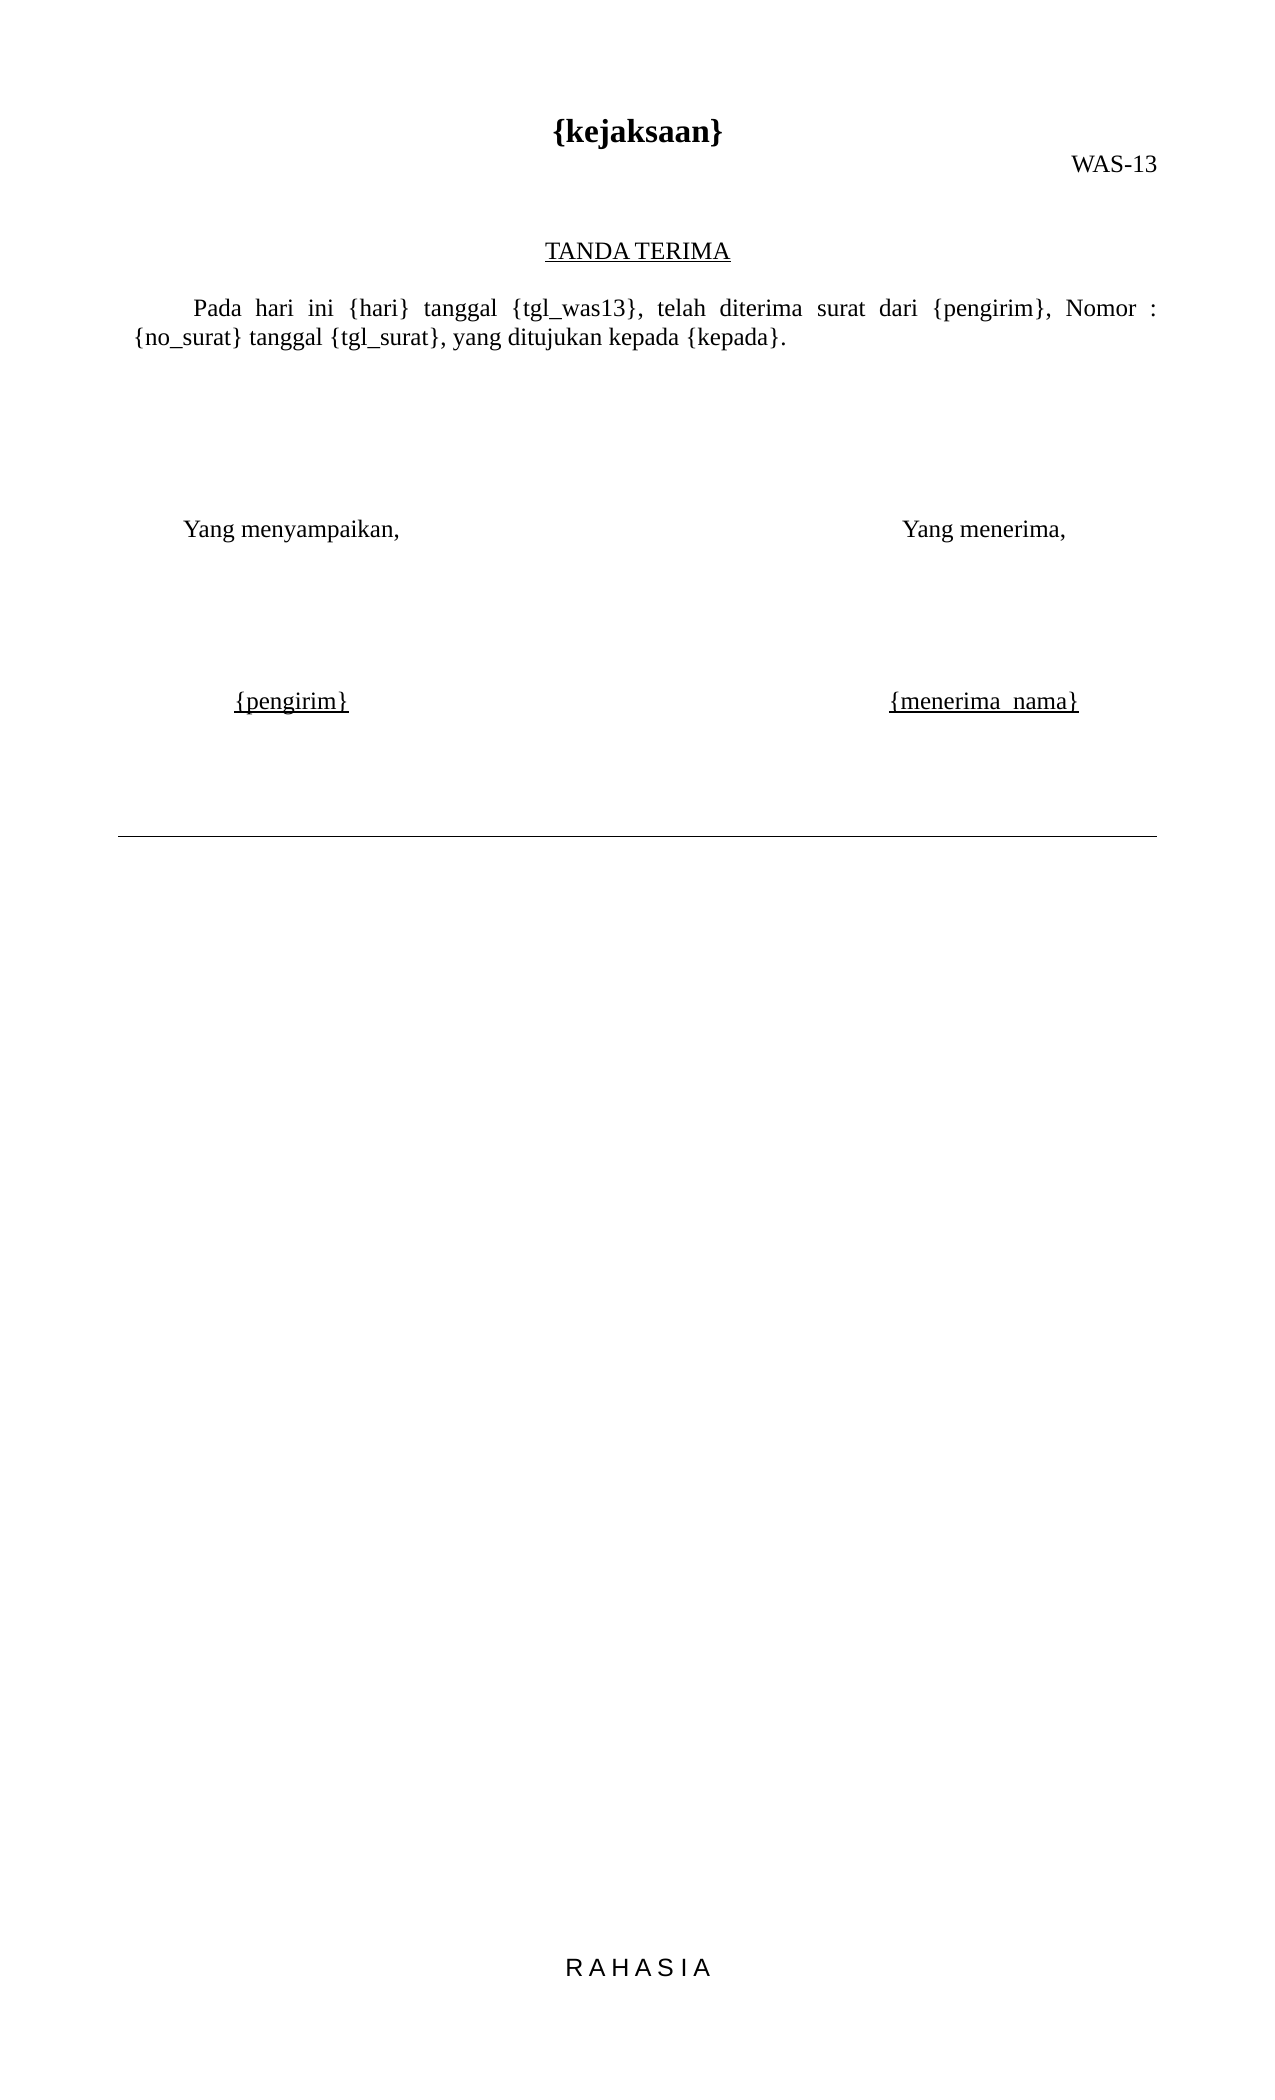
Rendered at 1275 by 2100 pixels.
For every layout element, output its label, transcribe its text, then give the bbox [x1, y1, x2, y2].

table_cell [464, 773, 811, 801]
table_header [118, 863, 806, 889]
table_cell [464, 686, 811, 715]
table_header [118, 30, 806, 54]
table_cell [464, 543, 811, 657]
table_header Yang menyampaikan, [118, 514, 464, 542]
table_cell [811, 543, 1157, 657]
table_header [806, 30, 1157, 54]
table_cell [118, 744, 464, 772]
table_header Yang menerima, [811, 514, 1157, 542]
table_cell [811, 773, 1157, 801]
table_cell [118, 150, 1037, 178]
text Pada hari ini {hari} tanggal {tgl_was13}, telah diterima surat dari {pengirim}, Nomor : {no_surat} tanggal {tgl_surat}, yang ditujukan kepada {kepada}. [133, 293, 1157, 351]
table_cell [118, 773, 464, 801]
table_cell [811, 744, 1157, 772]
table_cell [811, 658, 1157, 686]
table_header [806, 863, 1157, 889]
table_cell [811, 715, 1157, 744]
table_header {kejaksaan} [118, 111, 1157, 149]
table_cell [118, 543, 464, 657]
table_cell {pengirim} [118, 686, 464, 715]
table_cell [464, 744, 811, 772]
table_cell [118, 715, 464, 744]
table_header [464, 514, 811, 542]
table_cell [464, 658, 811, 686]
table_cell {menerima_nama} [811, 686, 1157, 715]
table_cell WAS-13 [1037, 150, 1157, 178]
table_cell [118, 658, 464, 686]
text TANDA TERIMA [118, 236, 1157, 264]
table_cell [464, 715, 811, 744]
